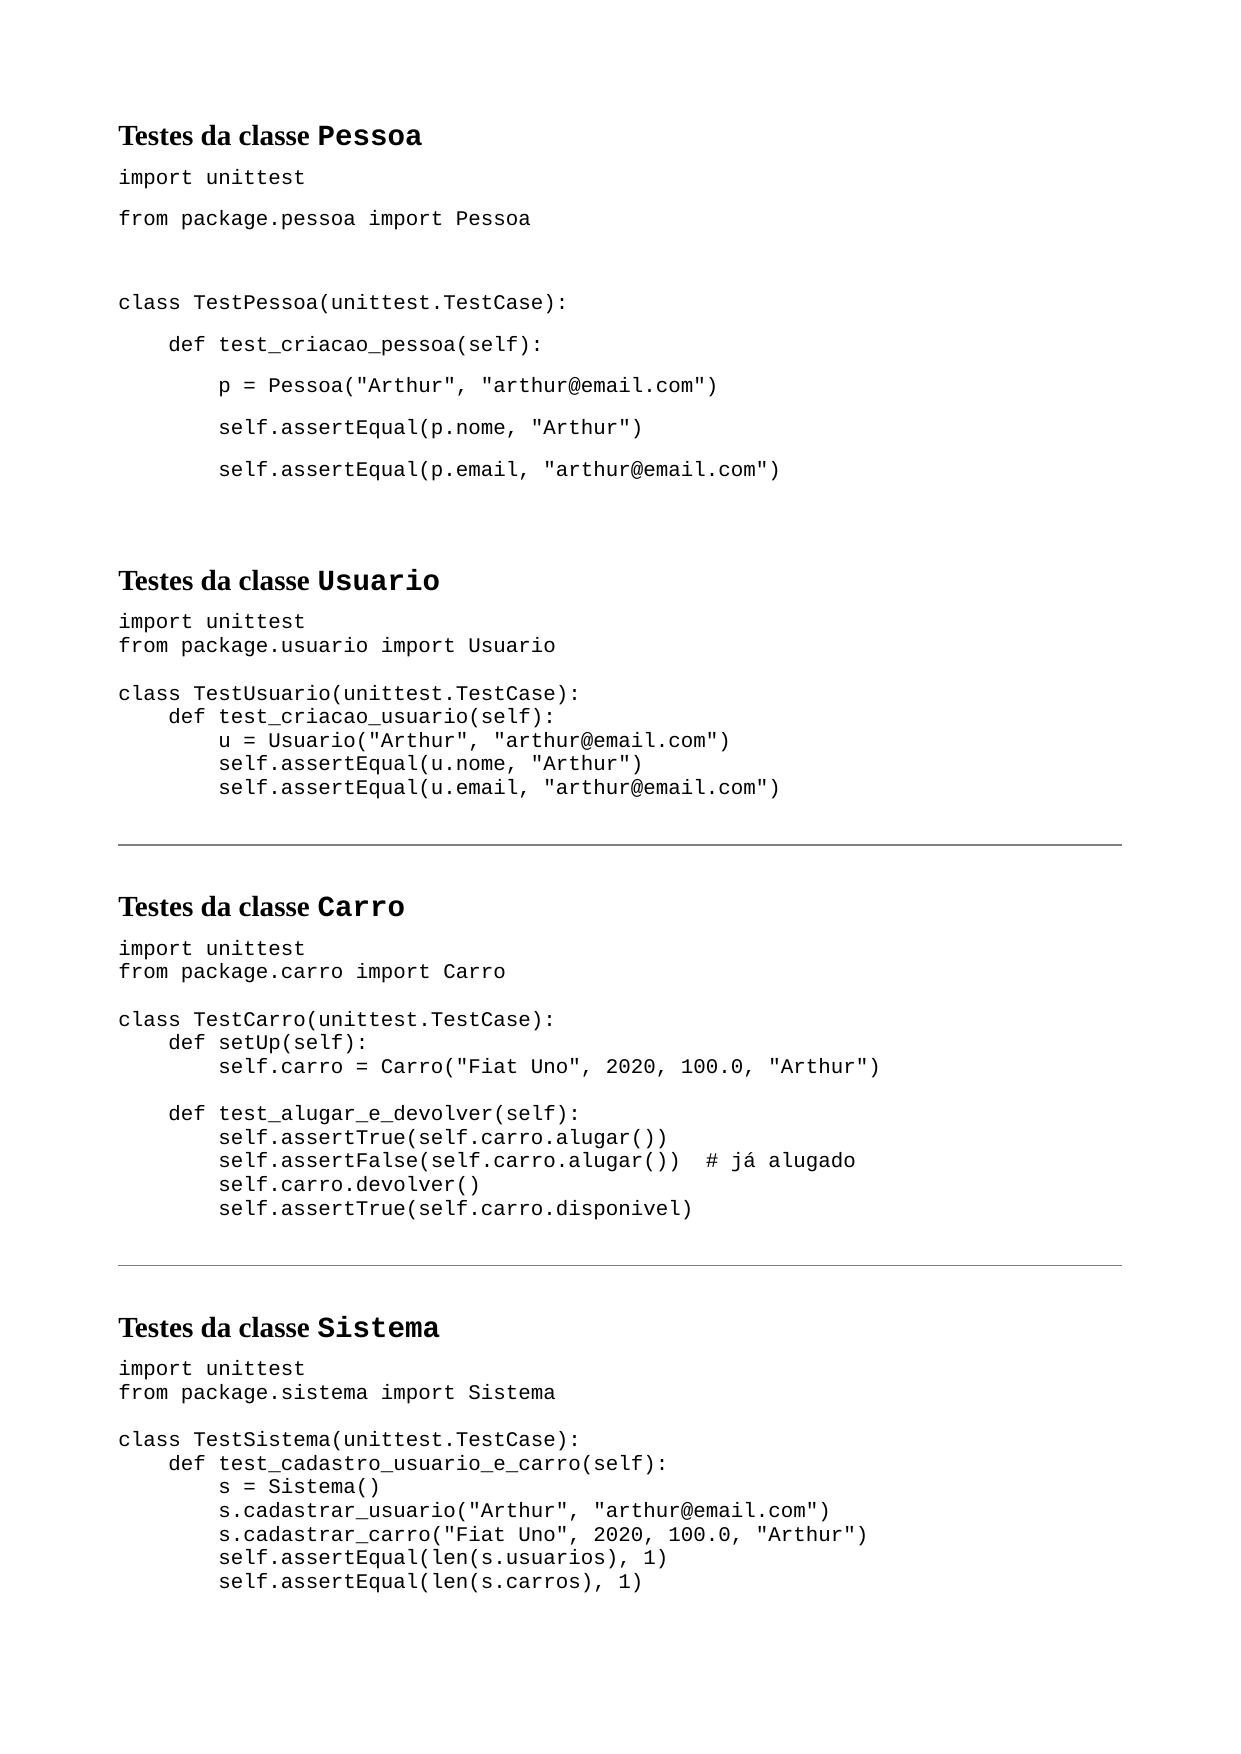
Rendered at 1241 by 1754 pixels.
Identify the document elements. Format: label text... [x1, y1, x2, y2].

text def setUp(self): [118, 1032, 1122, 1056]
text class TestCarro(unittest.TestCase): [118, 1008, 1122, 1032]
text import unittest [118, 938, 1122, 961]
text self.carro.devolver() [118, 1174, 1122, 1198]
text from package.usuario import Usuario [118, 635, 1122, 659]
text import unittest [118, 612, 1122, 635]
text def test_cadastro_usuario_e_carro(self): [118, 1453, 1122, 1476]
text self.assertEqual(u.email, "arthur@email.com") [118, 777, 1122, 801]
text s.cadastrar_carro("Fiat Uno", 2020, 100.0, "Arthur") [118, 1524, 1122, 1547]
subtitle Testes da classe Usuario [118, 563, 1122, 599]
text self.assertEqual(u.nome, "Arthur") [118, 753, 1122, 777]
text from package.sistema import Sistema [118, 1382, 1122, 1406]
text class TestSistema(unittest.TestCase): [118, 1429, 1122, 1453]
text self.assertFalse(self.carro.alugar()) # já alugado [118, 1150, 1122, 1174]
text s = Sistema() [118, 1476, 1122, 1500]
text self.assertEqual(p.nome, "Arthur") [118, 417, 1122, 441]
text u = Usuario("Arthur", "arthur@email.com") [118, 730, 1122, 753]
subtitle Testes da classe Carro [118, 889, 1122, 925]
subtitle Testes da classe Pessoa [118, 118, 1122, 154]
text class TestUsuario(unittest.TestCase): [118, 682, 1122, 706]
subtitle Testes da classe Sistema [118, 1310, 1122, 1346]
text from package.carro import Carro [118, 961, 1122, 985]
text class TestPessoa(unittest.TestCase): [118, 292, 1122, 316]
text self.assertTrue(self.carro.disponivel) [118, 1198, 1122, 1221]
text import unittest [118, 1358, 1122, 1382]
text def test_criacao_pessoa(self): [118, 334, 1122, 357]
text self.assertTrue(self.carro.alugar()) [118, 1127, 1122, 1150]
text def test_criacao_usuario(self): [118, 706, 1122, 730]
text self.assertEqual(len(s.carros), 1) [118, 1571, 1122, 1595]
text self.assertEqual(p.email, "arthur@email.com") [118, 459, 1122, 483]
text import unittest [118, 167, 1122, 190]
text def test_alugar_e_devolver(self): [118, 1103, 1122, 1127]
text from package.pessoa import Pessoa [118, 208, 1122, 232]
text s.cadastrar_usuario("Arthur", "arthur@email.com") [118, 1500, 1122, 1524]
text self.carro = Carro("Fiat Uno", 2020, 100.0, "Arthur") [118, 1056, 1122, 1079]
text p = Pessoa("Arthur", "arthur@email.com") [118, 376, 1122, 399]
text self.assertEqual(len(s.usuarios), 1) [118, 1547, 1122, 1571]
